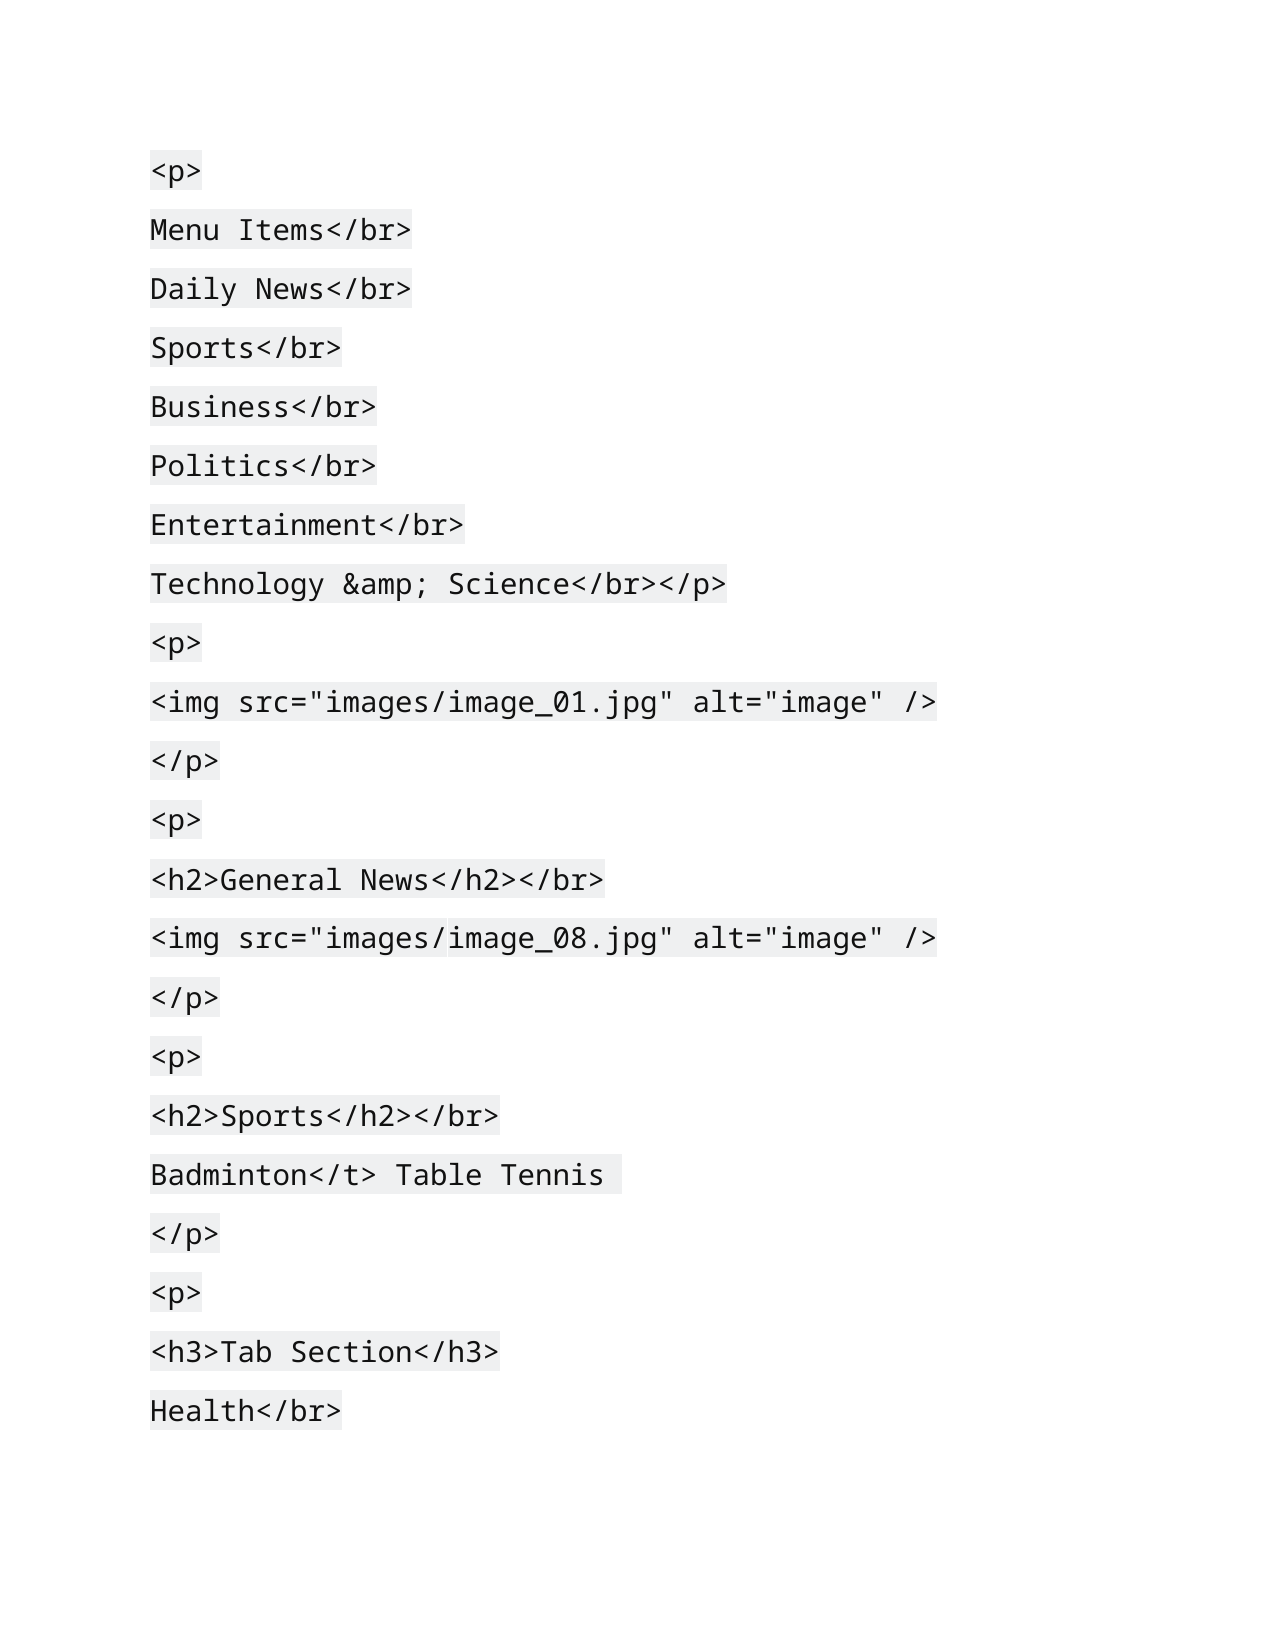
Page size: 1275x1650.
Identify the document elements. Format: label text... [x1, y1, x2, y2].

text <img src="images/image_08.jpg" alt="image" /> [150, 918, 1125, 957]
text <p> [150, 1036, 1125, 1076]
text <p> [150, 800, 1125, 839]
text Business</br> [150, 386, 1125, 426]
text Entertainment</br> [150, 504, 1125, 544]
text <p> [150, 1272, 1125, 1312]
text <p> [150, 622, 1125, 662]
text </p> [150, 977, 1125, 1017]
text <h3>Tab Section</h3> [150, 1331, 1125, 1371]
text <p> [150, 150, 1125, 190]
text Daily News</br> [150, 268, 1125, 308]
text </p> [150, 1213, 1125, 1253]
text <h2>General News</h2></br> [150, 859, 1125, 898]
text Sports</br> [150, 327, 1125, 367]
text Politics</br> [150, 445, 1125, 485]
text Health</br> [150, 1390, 1125, 1430]
text </p> [150, 741, 1125, 780]
text Menu Items</br> [150, 209, 1125, 249]
text <h2>Sports</h2></br> [150, 1095, 1125, 1135]
text Badminton</t> Table Tennis [150, 1154, 1125, 1194]
text <img src="images/image_01.jpg" alt="image" /> [150, 682, 1125, 721]
text Technology &amp; Science</br></p> [150, 563, 1125, 603]
